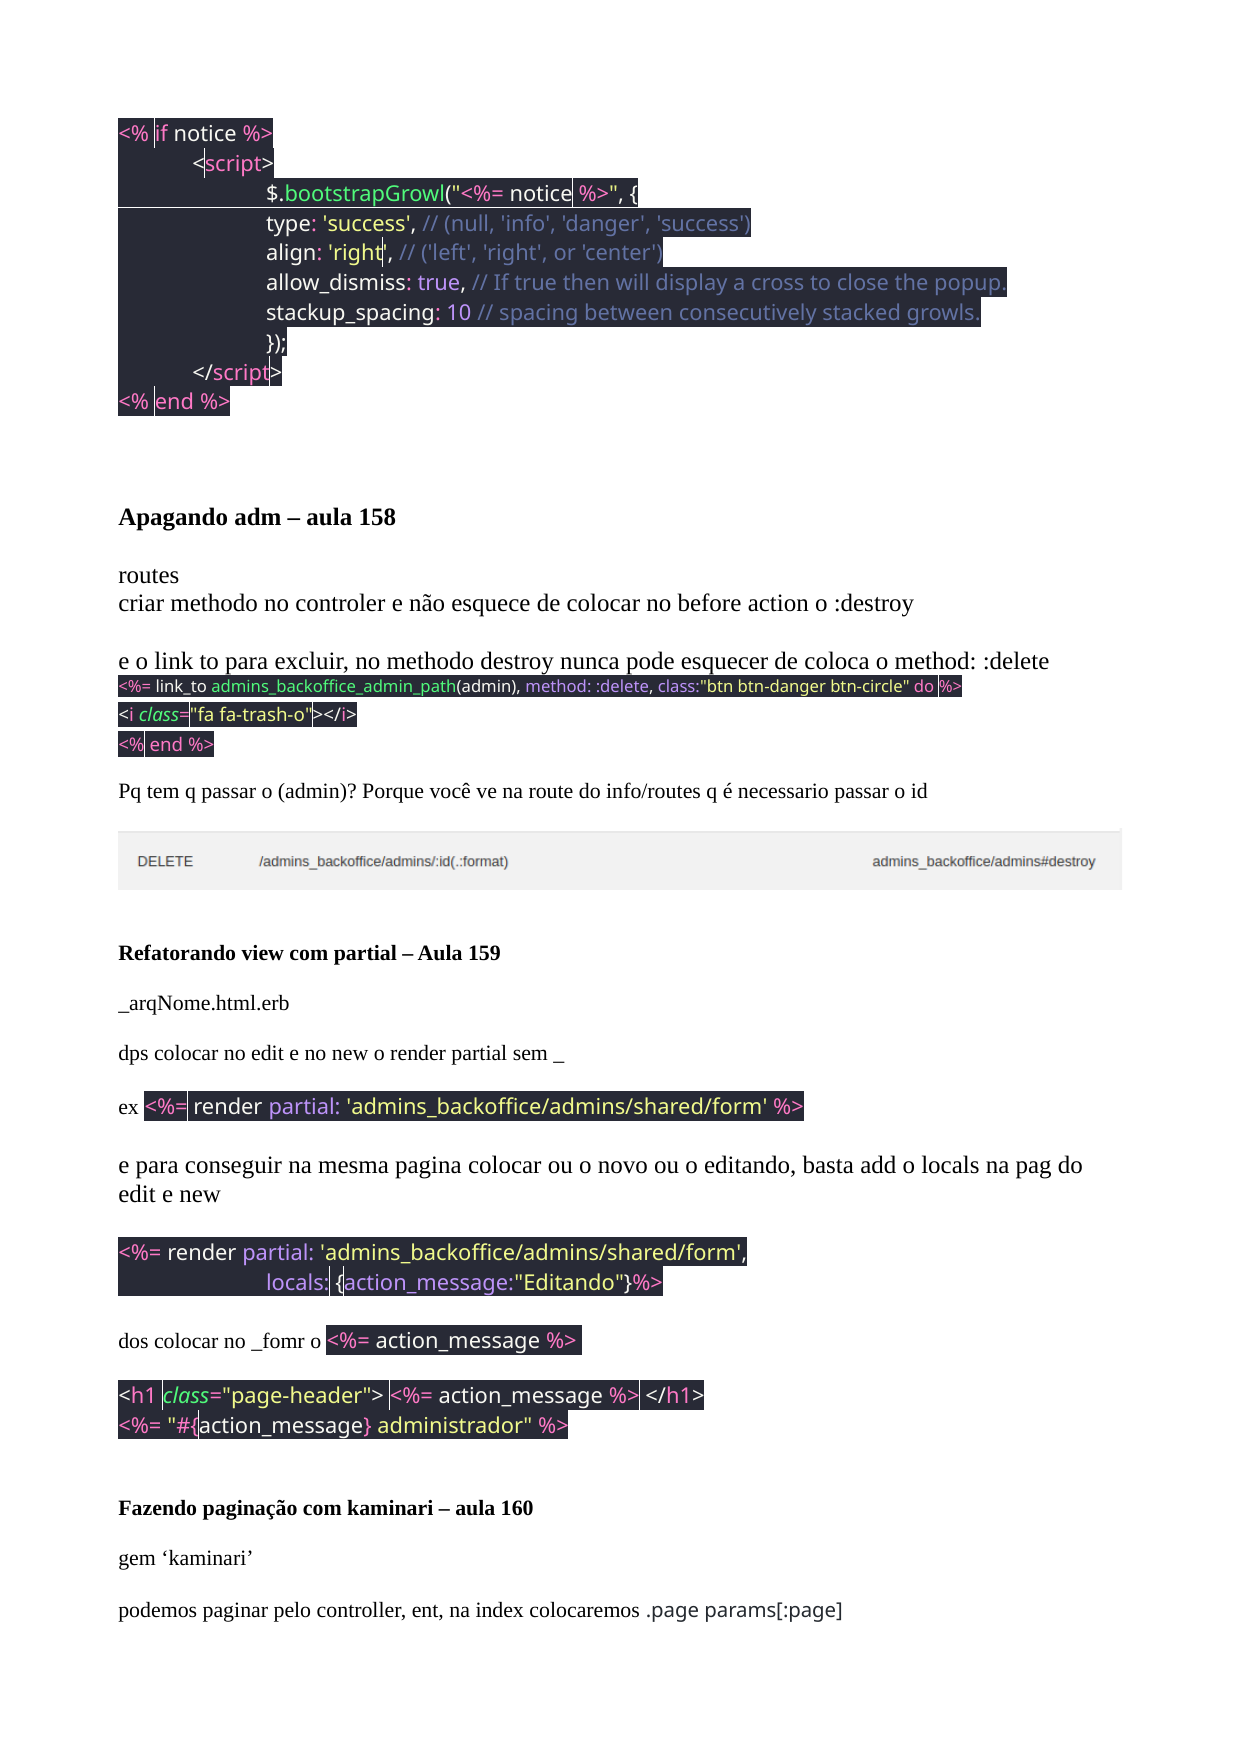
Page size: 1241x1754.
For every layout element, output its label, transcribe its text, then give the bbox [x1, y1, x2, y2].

text <% end %> [118, 386, 1122, 416]
text stackup_spacing: 10 // spacing between consecutively stacked growls. [118, 297, 1122, 327]
text <% if notice %> [118, 118, 1122, 148]
text <h1 class="page-header"> <%= action_message %> </h1> [118, 1380, 1122, 1410]
text Apagando adm – aula 158 [118, 502, 1122, 531]
text ex <%= render partial: 'admins_backoffice/admins/shared/form' %> [118, 1091, 1122, 1121]
text criar methodo no controler e não esquece de colocar no before action o :destroy [118, 588, 1122, 617]
text <i class="fa fa-trash-o"></i> [118, 697, 1122, 727]
text e o link to para excluir, no methodo destroy nunca pode esquecer de coloca o method: :delete [118, 646, 1122, 675]
text Refatorando view com partial – Aula 159 [118, 939, 1122, 965]
text $.bootstrapGrowl("<%= notice %>", { [118, 178, 1122, 207]
text dps colocar no edit e no new o render partial sem _ [118, 1040, 1122, 1066]
text e para conseguir na mesma pagina colocar ou o novo ou o editando, basta add o locals na pag do edit e new [118, 1150, 1122, 1208]
text <% end %> [118, 727, 1122, 757]
text Pq tem q passar o (admin)? Porque você ve na route do info/routes q é necessario passar o id [118, 778, 1122, 804]
text <%= link_to admins_backoffice_admin_path(admin), method: :delete, class:"btn btn-danger btn-circle" do %> [118, 675, 1122, 697]
text routes [118, 560, 1122, 588]
text </script> [118, 356, 1122, 386]
text _arqNome.html.erb [118, 990, 1122, 1015]
text locals: {action_message:"Editando"}%> [118, 1266, 1122, 1296]
text <%= render partial: 'admins_backoffice/admins/shared/form', [118, 1237, 1122, 1266]
text podemos paginar pelo controller, ent, na index colocaremos .page params[:page] [118, 1595, 1122, 1623]
text align: 'right', // ('left', 'right', or 'center') [118, 237, 1122, 267]
text Fazendo paginação com kaminari – aula 160 [118, 1494, 1122, 1520]
text gem ‘kaminari’ [118, 1545, 1122, 1570]
text }); [118, 327, 1122, 356]
text <%= "#{action_message} administrador" %> [118, 1410, 1122, 1439]
text type: 'success', // (null, 'info', 'danger', 'success') [118, 207, 1122, 237]
text dos colocar no _fomr o <%= action_message %> [118, 1325, 1122, 1355]
text allow_dismiss: true, // If true then will display a cross to close the popup. [118, 267, 1122, 297]
picture [118, 828, 1123, 890]
text <script> [118, 148, 1122, 178]
